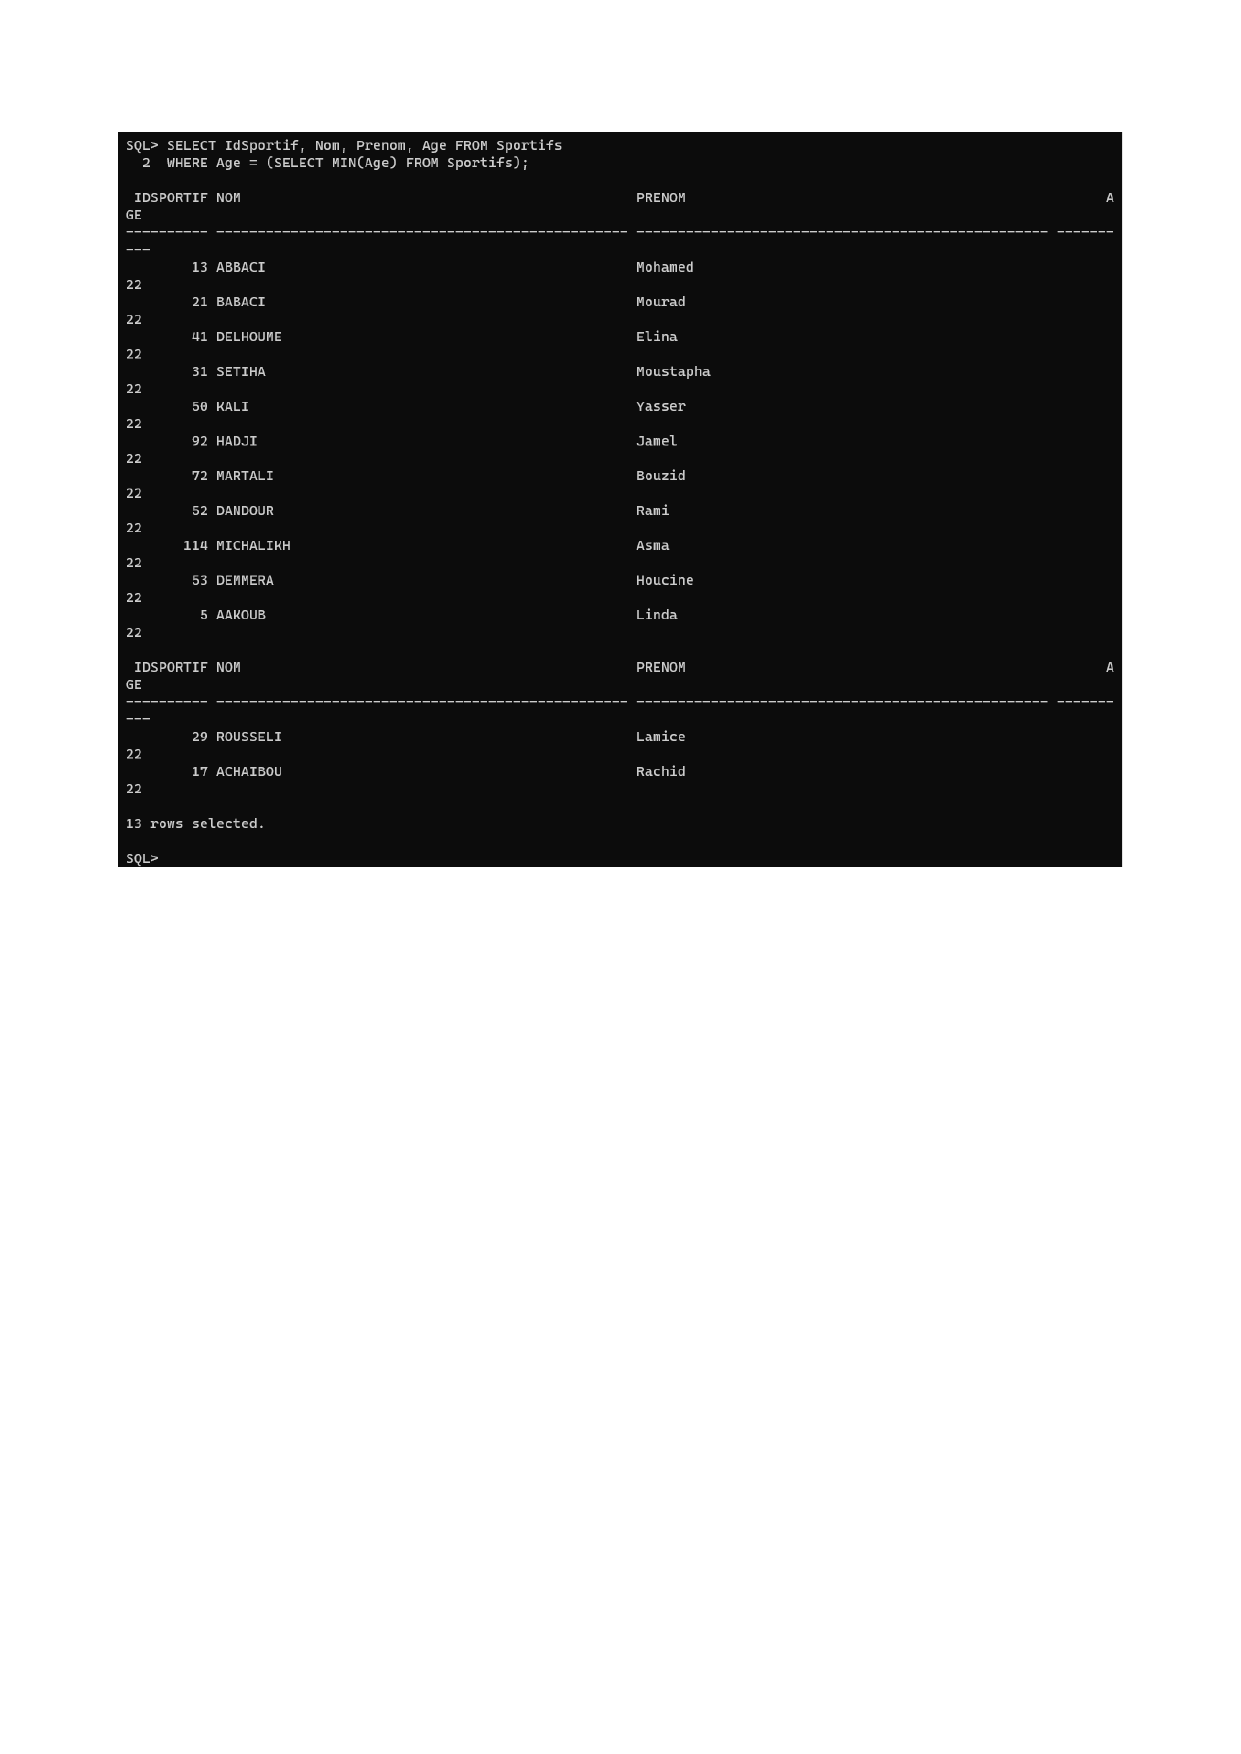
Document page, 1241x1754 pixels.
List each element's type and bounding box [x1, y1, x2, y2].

picture [118, 132, 1123, 867]
